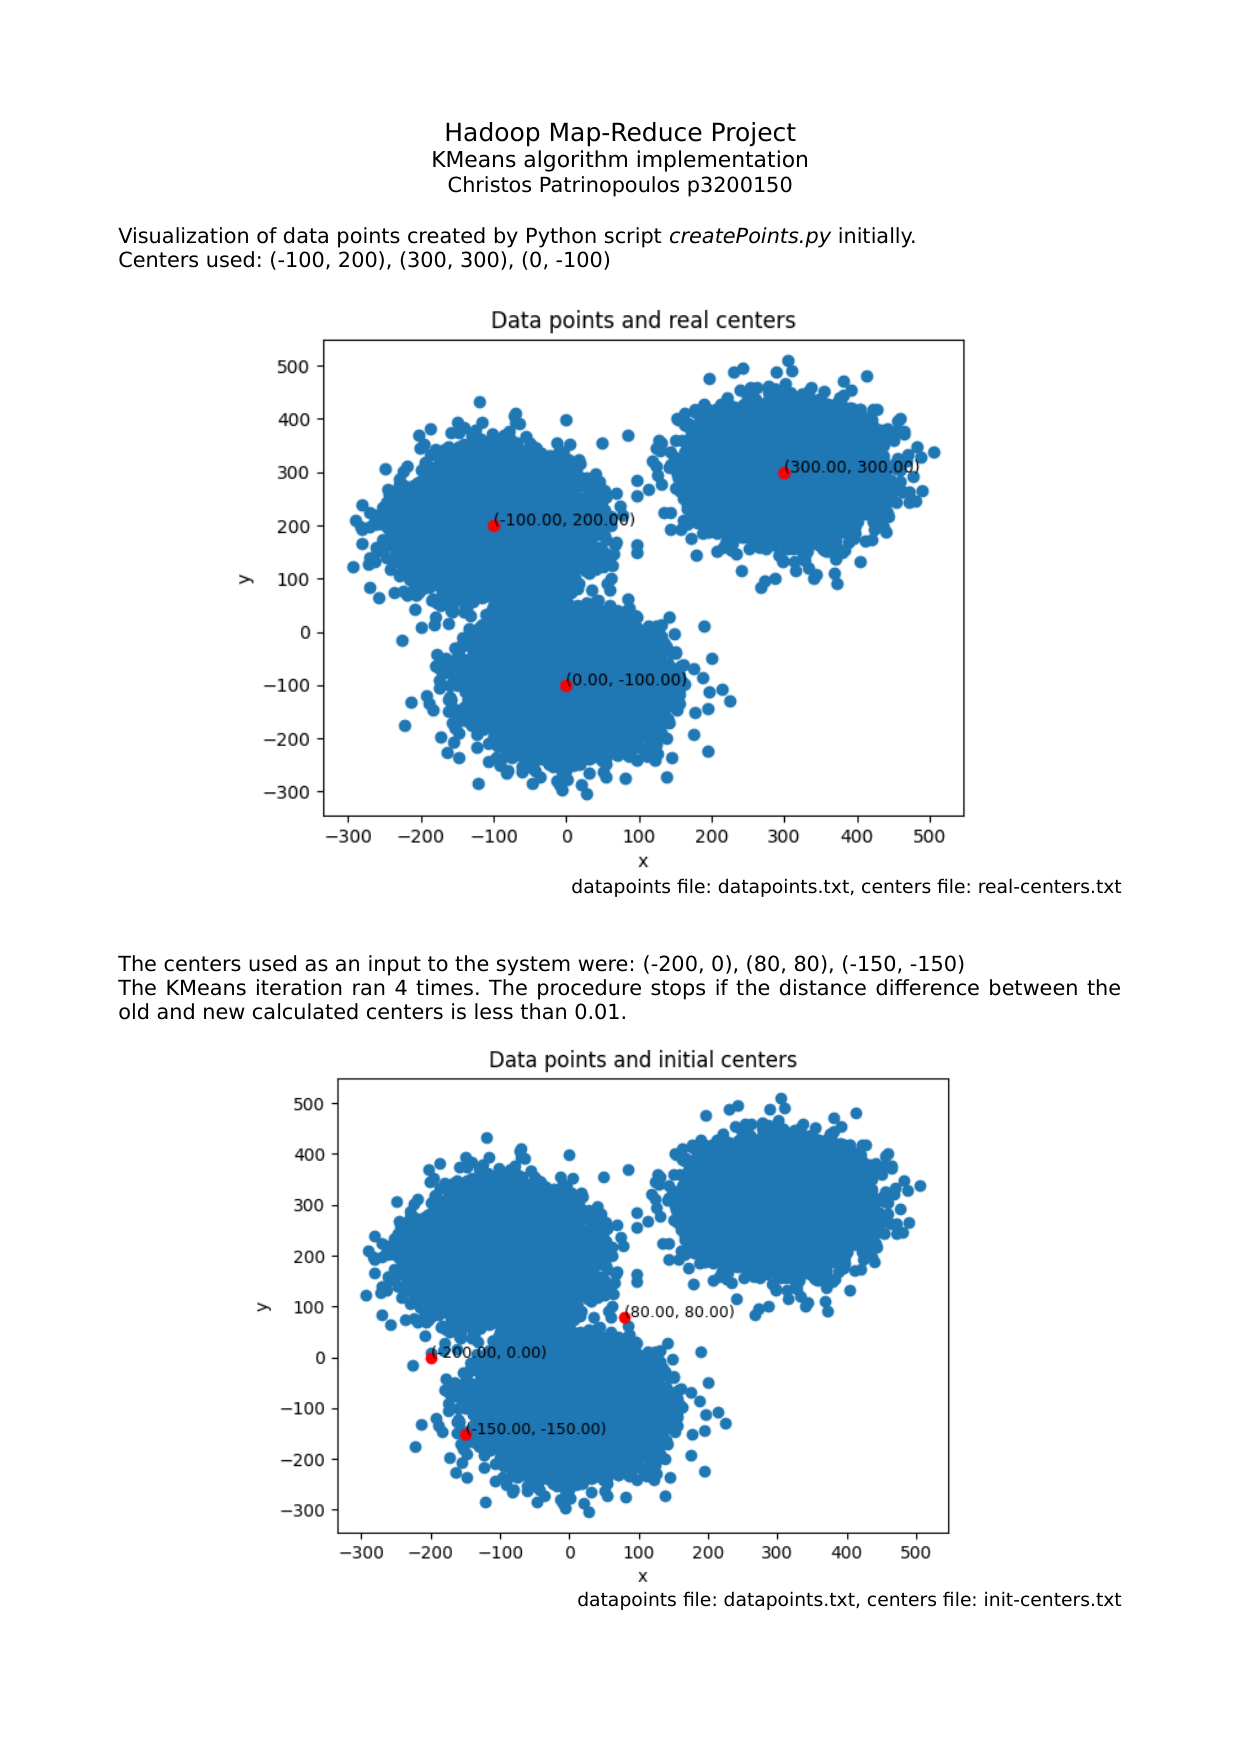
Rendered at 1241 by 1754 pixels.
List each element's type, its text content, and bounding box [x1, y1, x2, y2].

text The centers used as an input to the system were: (-200, 0), (80, 80), (-150, -150) [118, 952, 1122, 976]
text Christos Patrinopoulos p3200150 [118, 173, 1122, 197]
picture [239, 1028, 1002, 1589]
text Centers used: (-100, 200), (300, 300), (0, -100) [118, 248, 1122, 272]
text Hadoop Map-Reduce Project [118, 118, 1122, 147]
text The KMeans iteration ran 4 times. The procedure stops if the distance difference between the old and new calculated centers is less than 0.01. [118, 976, 1122, 1024]
text datapoints file: datapoints.txt, centers file: real-centers.txt [118, 272, 1122, 898]
text datapoints file: datapoints.txt, centers file: init-centers.txt [118, 1024, 1122, 1611]
text Visualization of data points created by Python script createPoints.py initially. [118, 224, 1122, 248]
picture [220, 281, 1020, 874]
text KMeans algorithm implementation [118, 147, 1122, 173]
